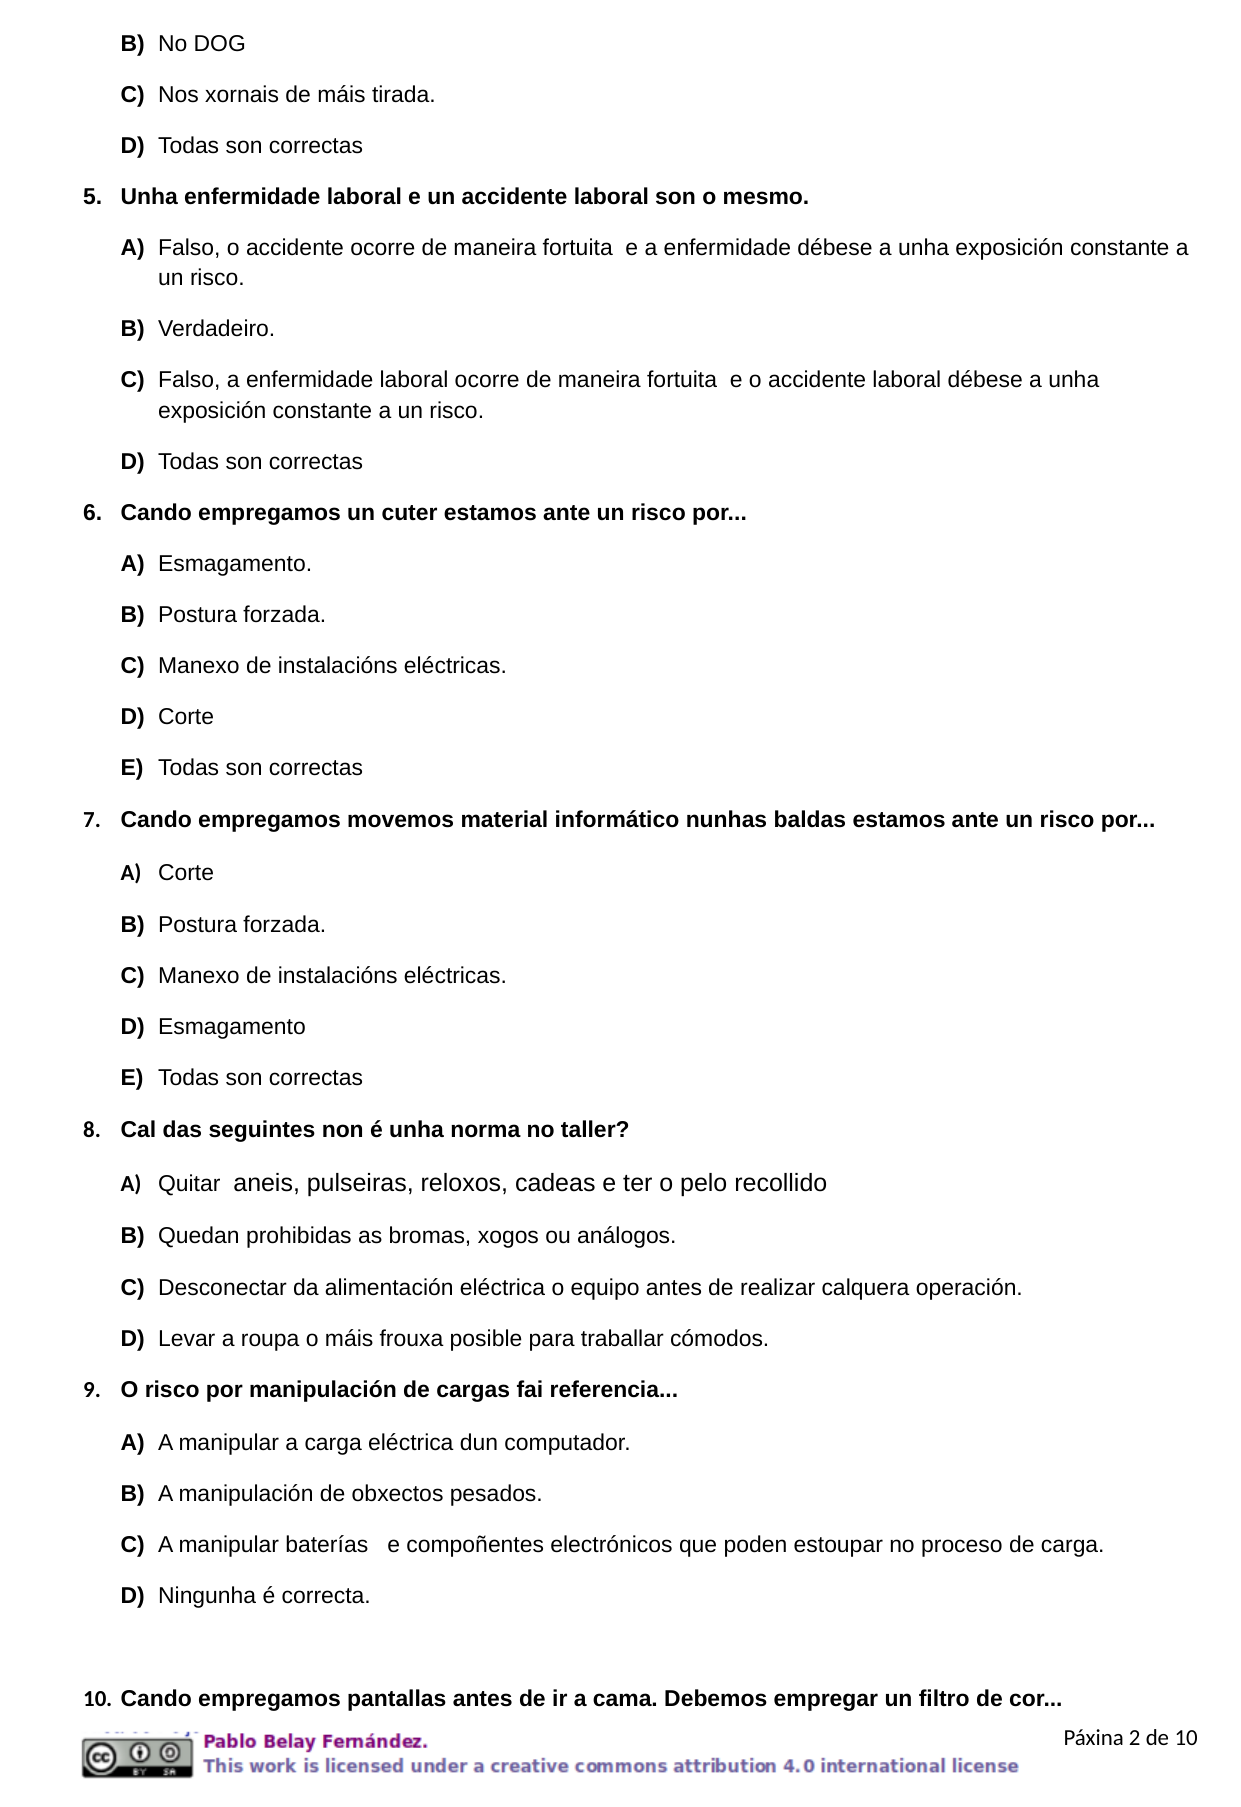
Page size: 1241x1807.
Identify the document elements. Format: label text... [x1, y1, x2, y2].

list Corte [120, 703, 1197, 729]
list O risco por manipulación de cargas fai referencia... [83, 1376, 1197, 1404]
list Falso, o accidente ocorre de maneira fortuita e a enfermidade débese a unha exposición constante a un risco. [120, 234, 1197, 291]
list No DOG [120, 30, 1197, 56]
list Cando empregamos un cuter estamos ante un risco por... [83, 499, 1197, 525]
list Cando empregamos movemos material informático nunhas baldas estamos ante un risco por... [83, 805, 1197, 833]
picture [65, 1722, 1035, 1787]
list Todas son correctas [120, 132, 1197, 158]
list Quedan prohibidas as bromas, xogos ou análogos. [120, 1222, 1197, 1249]
list Falso, a enfermidade laboral ocorre de maneira fortuita e o accidente laboral débese a unha exposición constante a un risco. [120, 366, 1197, 423]
list Todas son correctas [120, 1064, 1197, 1090]
list Postura forzada. [120, 601, 1197, 627]
list Unha enfermidade laboral e un accidente laboral son o mesmo. [83, 183, 1197, 209]
list Postura forzada. [120, 911, 1197, 937]
list Quitar aneis, pulseiras, reloxos, cadeas e ter o pelo recollido [120, 1168, 1197, 1197]
list Verdadeiro. [120, 315, 1197, 342]
list A manipular a carga eléctrica dun computador. [120, 1429, 1197, 1455]
list A manipular baterías e compoñentes electrónicos que poden estoupar no proceso de carga. [120, 1531, 1197, 1557]
list Desconectar da alimentación eléctrica o equipo antes de realizar calquera operación. [120, 1273, 1197, 1300]
list Nos xornais de máis tirada. [120, 81, 1197, 107]
list Todas son correctas [120, 754, 1197, 780]
list Esmagamento. [120, 550, 1197, 576]
list Corte [120, 858, 1197, 886]
list Manexo de instalacións eléctricas. [120, 962, 1197, 988]
list Cal das seguintes non é unha norma no taller? [83, 1115, 1197, 1143]
list Esmagamento [120, 1013, 1197, 1039]
list Ningunha é correcta. [120, 1582, 1197, 1608]
list Cando empregamos pantallas antes de ir a cama. Debemos empregar un filtro de cor... [83, 1684, 1197, 1712]
list A manipulación de obxectos pesados. [120, 1480, 1197, 1506]
list Levar a roupa o máis frouxa posible para traballar cómodos. [120, 1324, 1197, 1351]
list Manexo de instalacións eléctricas. [120, 652, 1197, 678]
list Todas son correctas [120, 448, 1197, 474]
